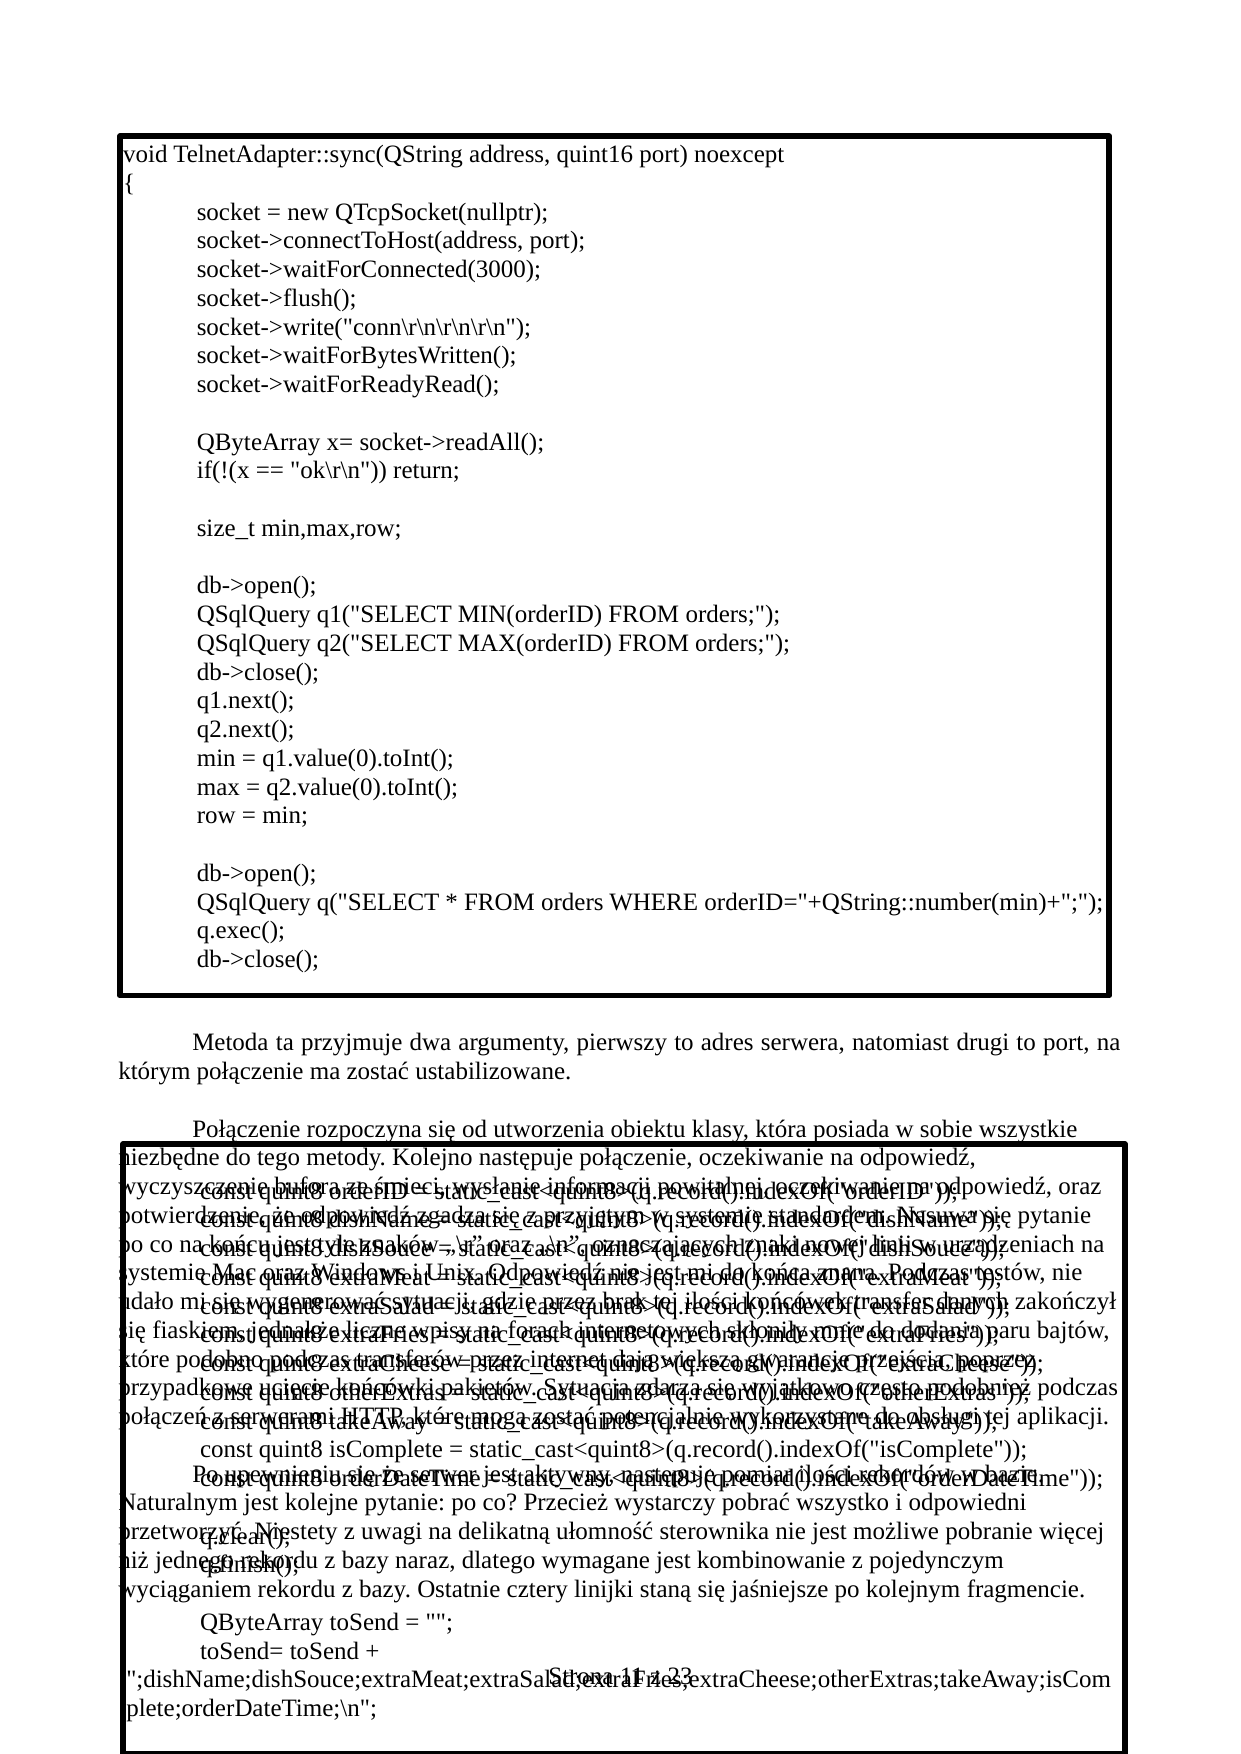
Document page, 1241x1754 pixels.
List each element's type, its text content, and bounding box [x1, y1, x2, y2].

text Po upewnieniu się że serwer jest aktywny, następuje pomiar ilości rekordów w bazie. Naturalnym jest kolejne pytanie: po co? Przecież wystarczy pobrać wszystko i odpowiedni przetworzyć. Niestety z uwagi na delikatną ułomność sterownika nie jest możliwe pobranie więcej niż jednego rekordu z bazy naraz, dlatego wymagane jest kombinowanie z pojedynczym wyciąganiem rekordu z bazy. Ostatnie cztery linijki staną się jaśniejsze po kolejnym fragmencie. [126, 1459, 1122, 1602]
text Połączenie rozpoczyna się od utworzenia obiektu klasy, która posiada w sobie wszystkie niezbędne do tego metody. Kolejno następuje połączenie, oczekiwanie na odpowiedź, wyczyszczenie bufora ze śmieci, wysłanie informacji powitalnej, oczekiwanie na odpowiedź, oraz potwierdzenie, że odpowiedź zgadza się z przyjętym w systemie standardem. Nasuwa się pytanie po co na końcu jest tyle znaków „\r” oraz „\n”, oznaczających znaki nowej linii w urządzeniach na systemie Mac oraz Windows i Unix. Odpowiedź nie jest mi do końca znana. Podczas testów, nie udało mi się wygenerować sytuacji, gdzie przez brak tej ilości końcówek transfer danych zakończył się fiaskiem, jednakże liczne wpisy na forach internetowych skłoniły mnie do dodania paru bajtów, które podobno podczas transferów przez internet dają większą gwarancje przejścia, poprzez przypadkowe ucięcie końcówki pakietów. Sytuacja zdarza się wyjątkowo często podobnież podczas połączeń z serwerami HTTP, które mogą zostać potencjalnie wykorzystane do obsługi tej aplikacji. [118, 1114, 1122, 1430]
text Metoda ta przyjmuje dwa argumenty, pierwszy to adres serwera, natomiast drugi to port, na którym połączenie ma zostać ustabilizowane. [118, 1027, 1122, 1085]
